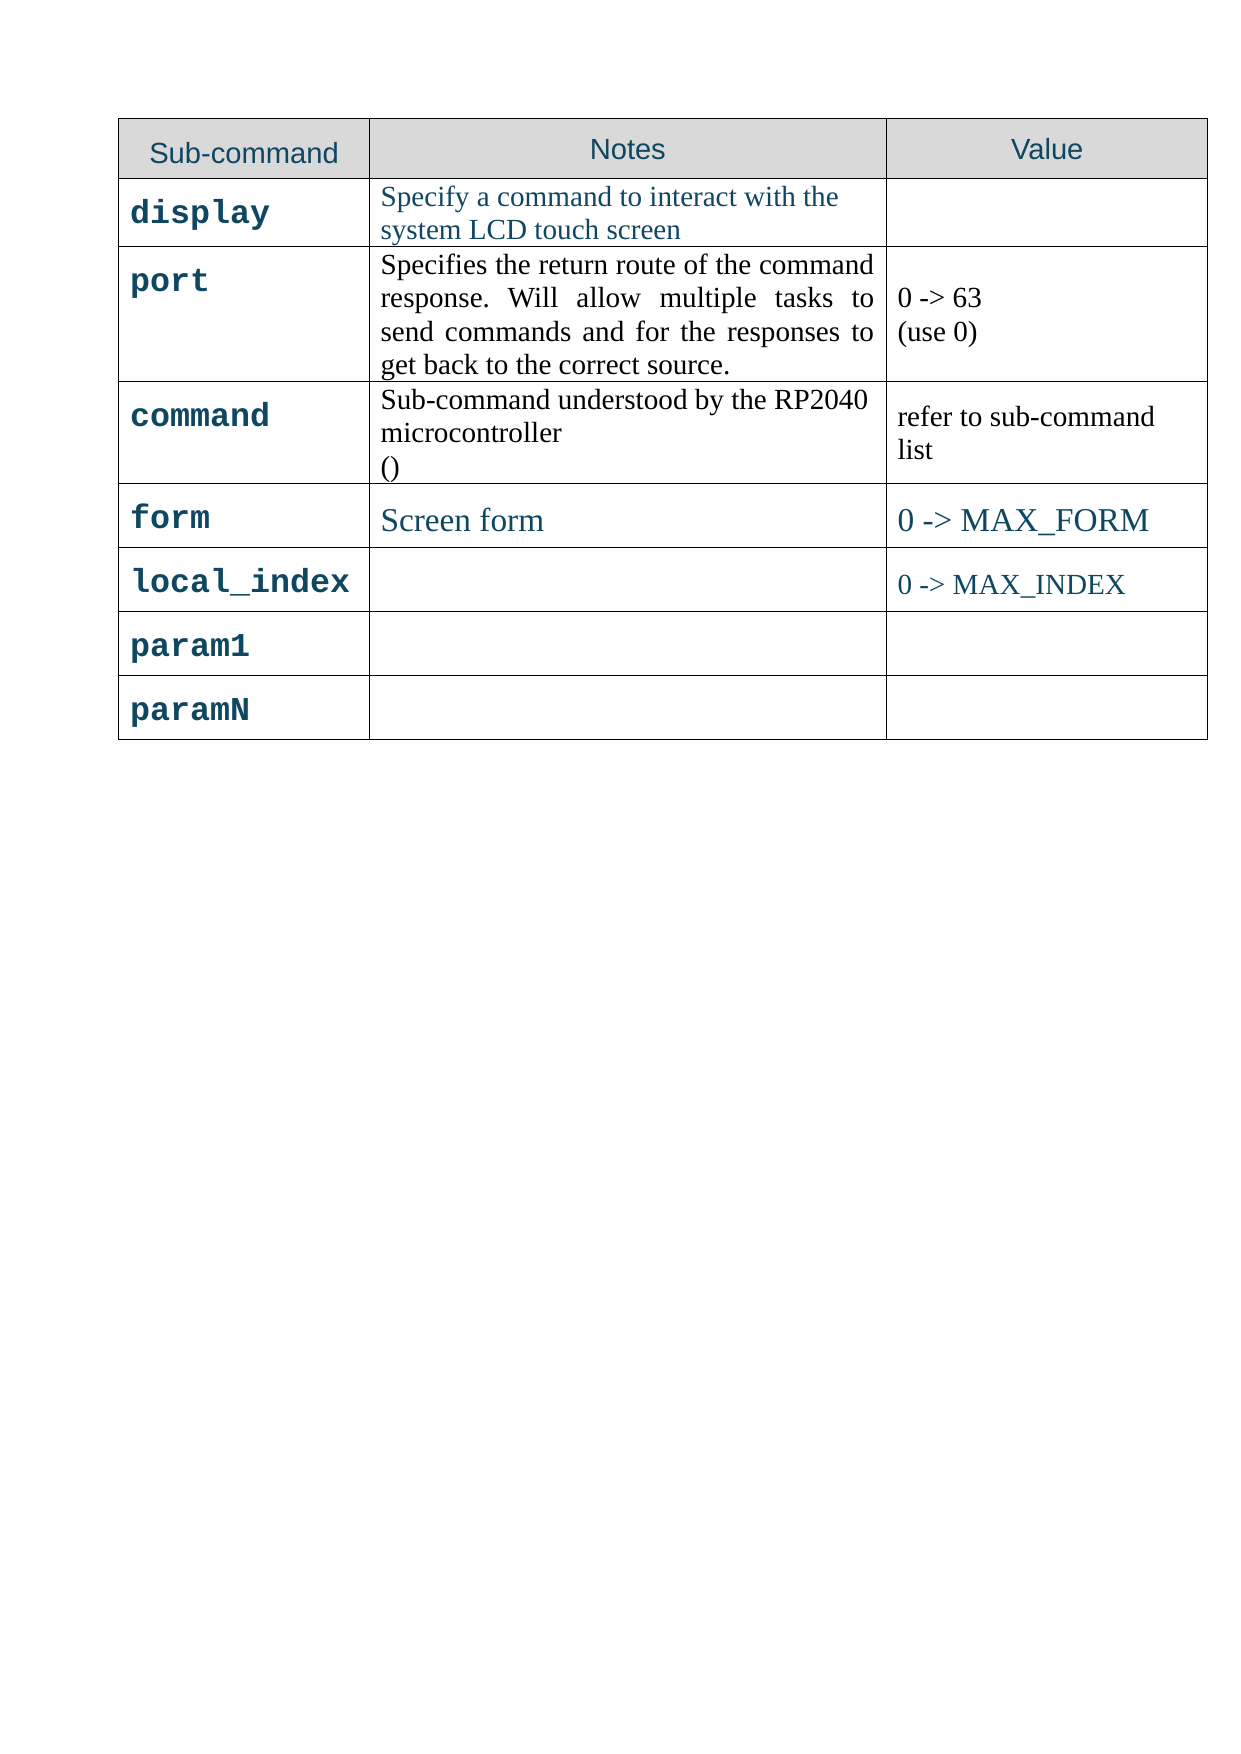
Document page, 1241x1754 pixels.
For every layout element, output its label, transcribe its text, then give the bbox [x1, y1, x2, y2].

table_cell [887, 676, 1207, 739]
table_cell Screen form [370, 484, 886, 547]
table_cell 0 -> 63 (use 0) [887, 247, 1207, 381]
table_cell param1 [119, 612, 369, 675]
table_cell 0 -> MAX_FORM [887, 484, 1207, 547]
table_cell Sub-command understood by the RP2040 microcontroller () [370, 382, 886, 483]
table_cell [370, 612, 886, 675]
table_cell Specifies the return route of the command response. Will allow multiple tasks to send commands and for the responses to get back to the correct source. [370, 247, 886, 381]
table_cell form [119, 484, 369, 547]
table_cell refer to sub-command list [887, 382, 1207, 483]
table_cell display [119, 179, 369, 246]
table_cell port [119, 247, 369, 381]
table_header Sub-command [119, 119, 369, 178]
table_cell Specify a command to interact with the system LCD touch screen [370, 179, 886, 246]
table_cell [370, 548, 886, 611]
table_header Value [887, 119, 1207, 178]
table_cell [887, 179, 1207, 246]
table_header Notes [370, 119, 886, 178]
table_cell local_index [119, 548, 369, 611]
table_cell 0 -> MAX_INDEX [887, 548, 1207, 611]
table_cell [887, 612, 1207, 675]
table_cell paramN [119, 676, 369, 739]
table_cell [370, 676, 886, 739]
table_cell command [119, 382, 369, 483]
